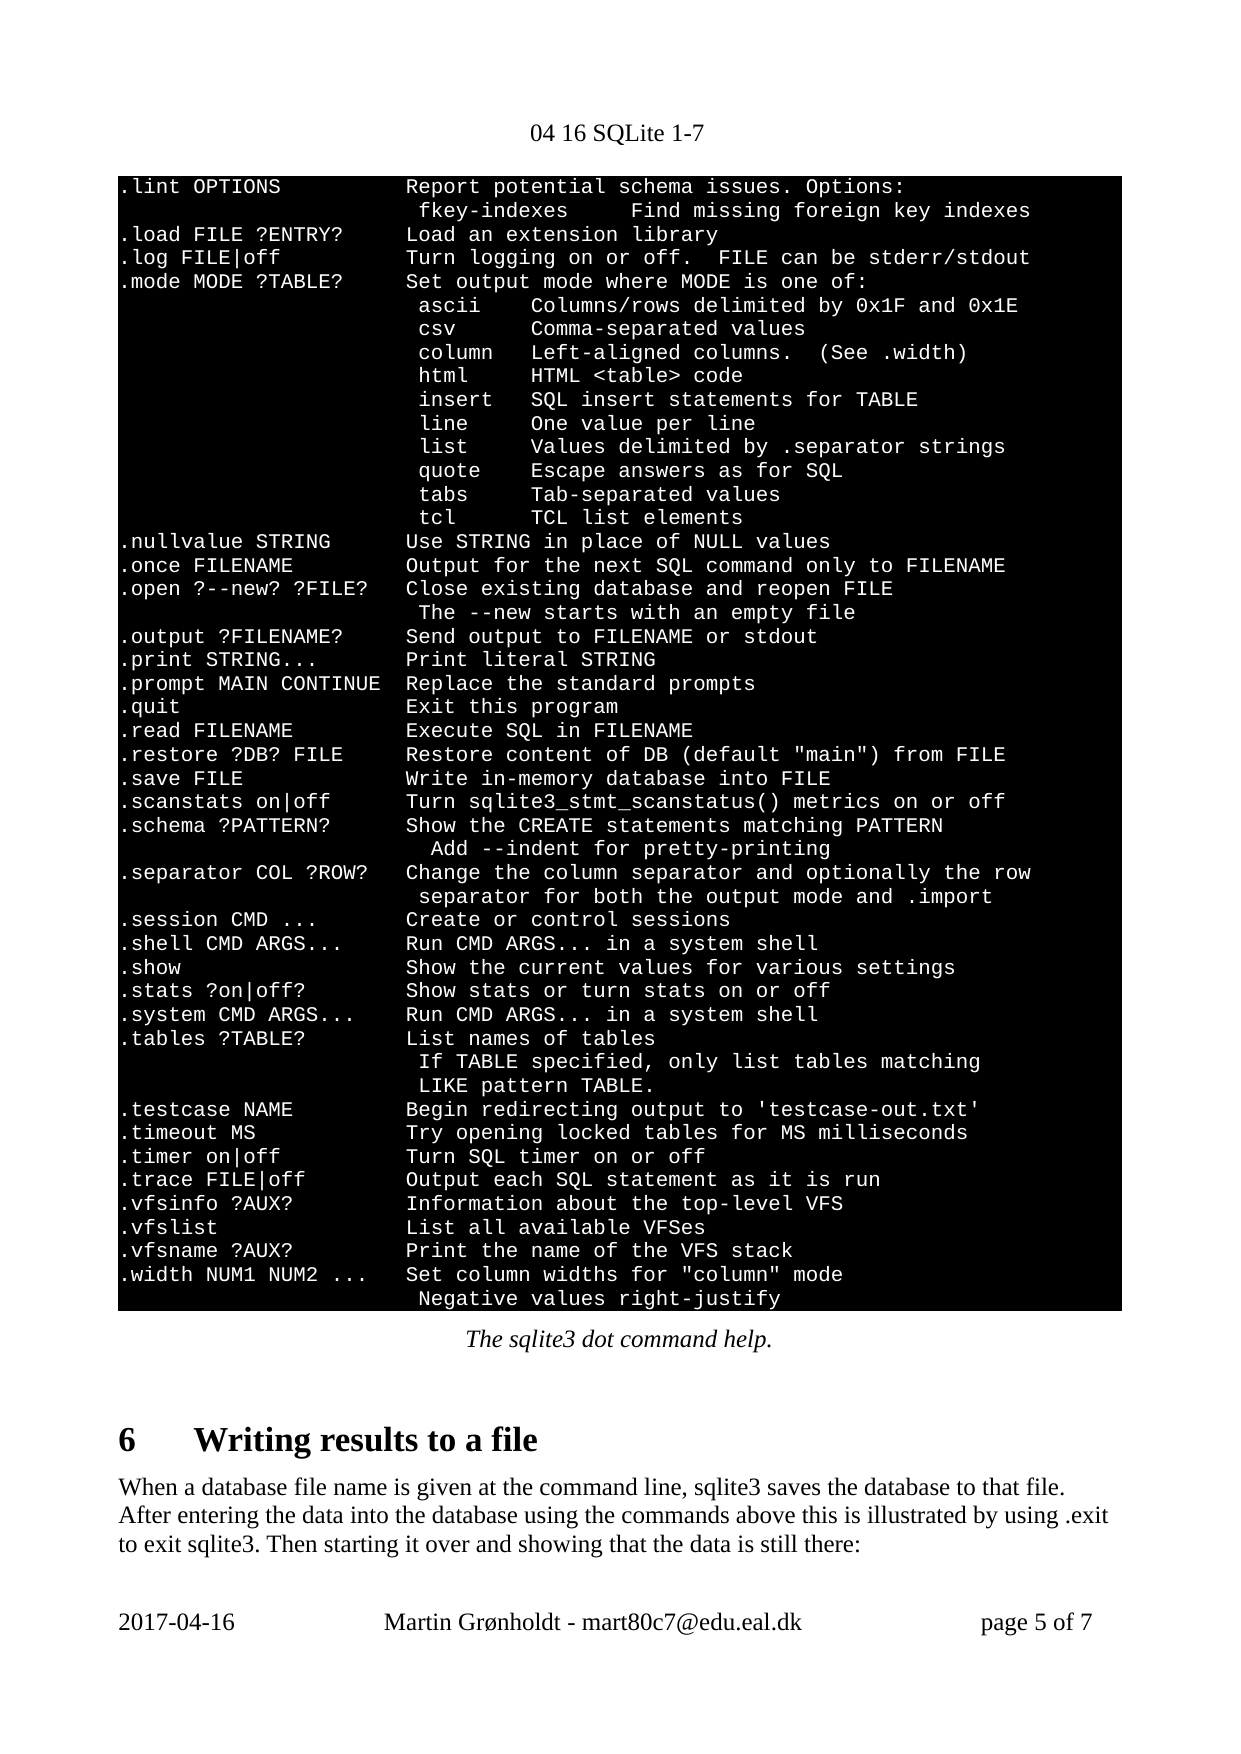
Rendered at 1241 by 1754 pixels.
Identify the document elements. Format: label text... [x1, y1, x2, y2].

text When a database file name is given at the command line, sqlite3 saves the database to that file. After entering the data into the database using the commands above this is illustrated by using .exit to exit sqlite3. Then starting it over and showing that the data is still there: [118, 1472, 1122, 1558]
text The sqlite3 dot command help. [118, 1324, 1122, 1353]
text .lint OPTIONS Report potential schema issues. Options: fkey-indexes Find missing foreign key indexes .load FILE ?ENTRY? Load an extension library .log FILE|off Turn logging on or off. FILE can be stderr/stdout .mode MODE ?TABLE? Set output mode where MODE is one of: ascii Columns/rows delimited by 0x1F and 0x1E csv Comma-separated values column Left-aligned columns. (See .width) html HTML <table> code insert SQL insert statements for TABLE line One value per line list Values delimited by .separator strings quote Escape answers as for SQL tabs Tab-separated values tcl TCL list elements .nullvalue STRING Use STRING in place of NULL values .once FILENAME Output for the next SQL command only to FILENAME .open ?--new? ?FILE? Close existing database and reopen FILE The --new starts with an empty file .output ?FILENAME? Send output to FILENAME or stdout .print STRING... Print literal STRING .prompt MAIN CONTINUE Replace the standard prompts .quit Exit this program .read FILENAME Execute SQL in FILENAME .restore ?DB? FILE Restore content of DB (default "main") from FILE .save FILE Write in-memory database into FILE .scanstats on|off Turn sqlite3_stmt_scanstatus() metrics on or off .schema ?PATTERN? Show the CREATE statements matching PATTERN Add --indent for pretty-printing .separator COL ?ROW? Change the column separator and optionally the row separator for both the output mode and .import .session CMD ... Create or control sessions .shell CMD ARGS... Run CMD ARGS... in a system shell .show Show the current values for various settings .stats ?on|off? Show stats or turn stats on or off .system CMD ARGS... Run CMD ARGS... in a system shell .tables ?TABLE? List names of tables If TABLE specified, only list tables matching LIKE pattern TABLE. .testcase NAME Begin redirecting output to 'testcase-out.txt' .timeout MS Try opening locked tables for MS milliseconds .timer on|off Turn SQL timer on or off .trace FILE|off Output each SQL statement as it is run .vfsinfo ?AUX? Information about the top-level VFS .vfslist List all available VFSes .vfsname ?AUX? Print the name of the VFS stack .width NUM1 NUM2 ... Set column widths for "column" mode Negative values right-justify [118, 176, 1122, 1311]
subtitle Writing results to a file [118, 1419, 1122, 1459]
